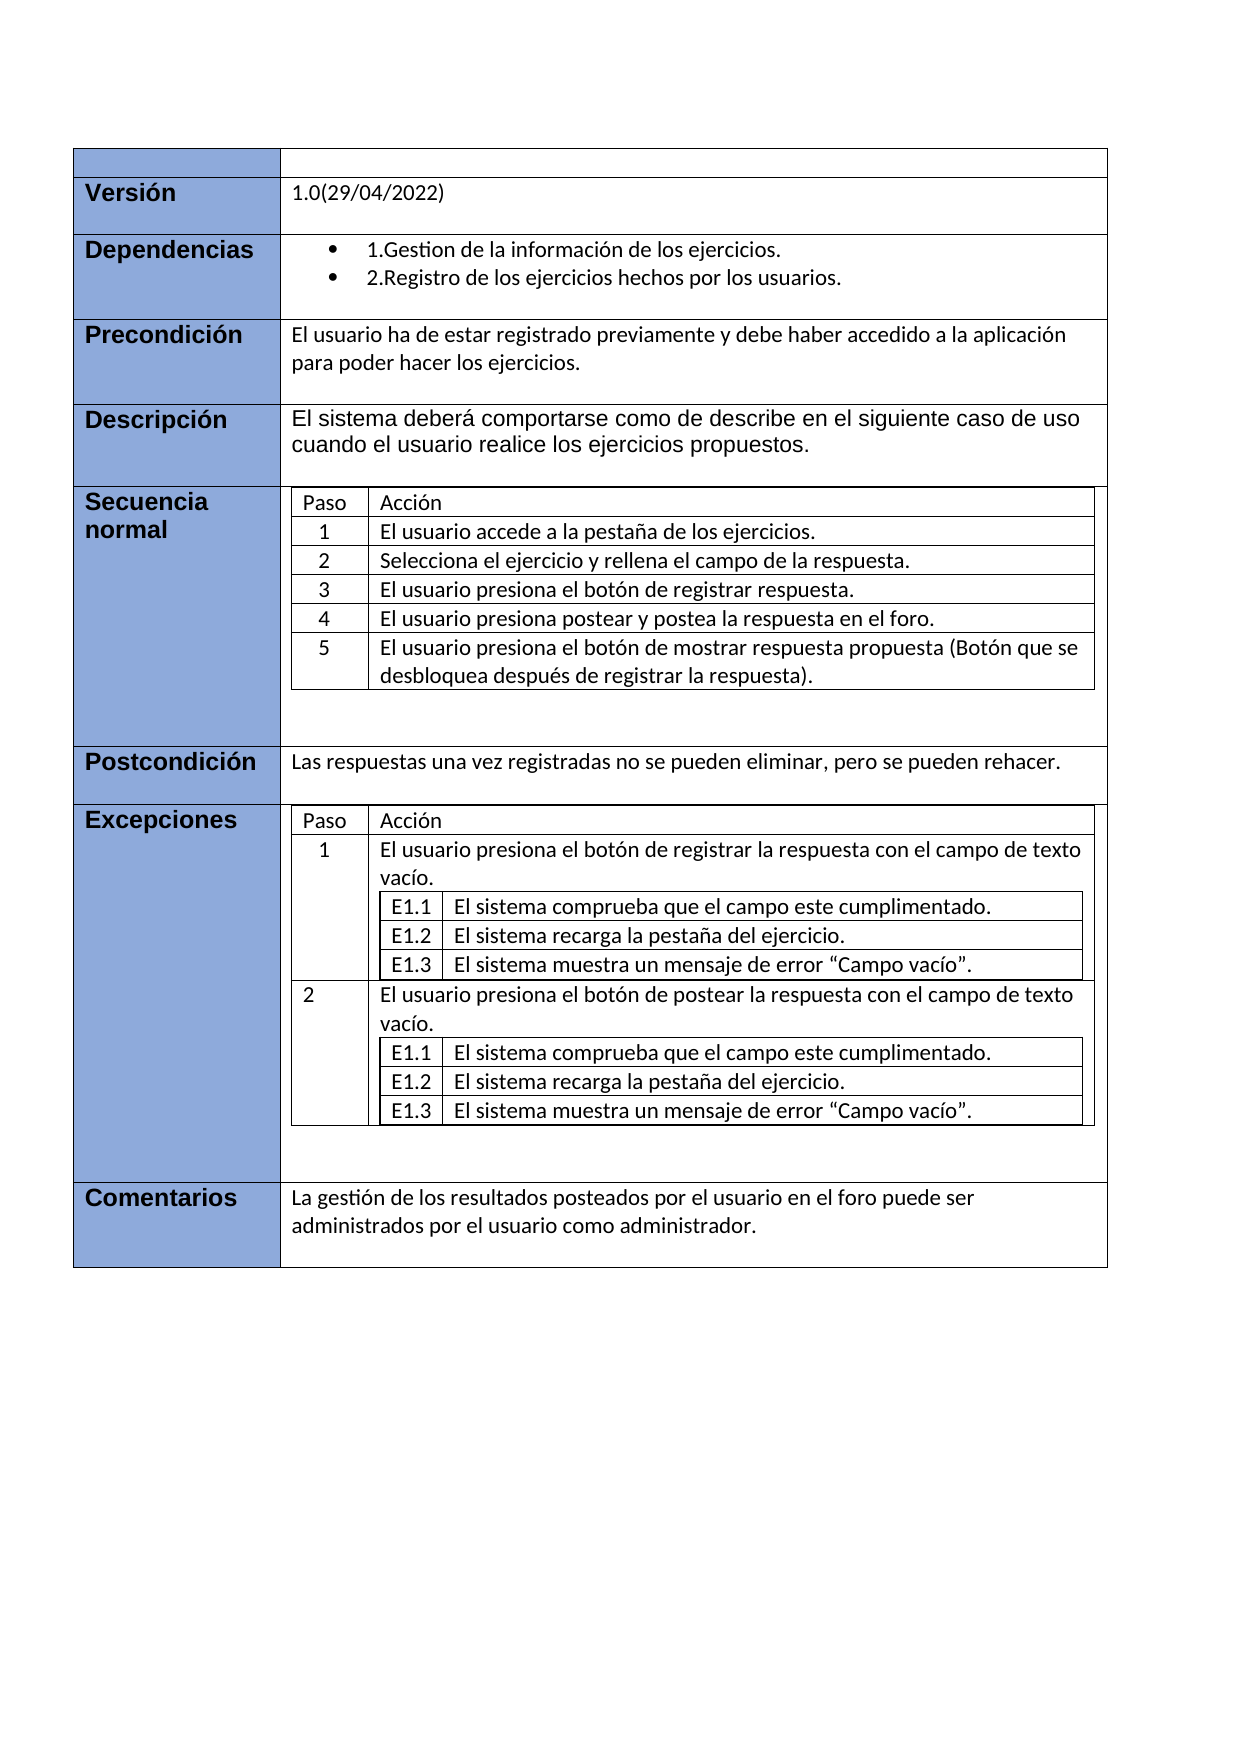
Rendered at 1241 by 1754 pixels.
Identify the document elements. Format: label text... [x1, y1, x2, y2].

table_cell El usuario presiona el botón de registrar la respuesta con el campo de texto vacío. [369, 835, 1094, 979]
table_cell Excepciones [74, 805, 280, 1182]
table_cell El usuario presiona postear y postea la respuesta en el foro. [369, 604, 1094, 632]
table_cell 4 [292, 604, 368, 632]
table_cell 2 [292, 981, 368, 1125]
table_cell El sistema recarga la pestaña del ejercicio. [443, 921, 1082, 949]
table_cell Selecciona el ejercicio y rellena el campo de la respuesta. [369, 546, 1094, 574]
table_header Acción [369, 806, 1094, 834]
table_cell La gestión de los resultados posteados por el usuario en el foro puede ser administrados por el usuario como administrador. [281, 1183, 1107, 1267]
table_cell El usuario presiona el botón de postear la respuesta con el campo de texto vacío. [369, 981, 1094, 1125]
table_header Paso [292, 806, 368, 834]
table_cell Descripción [74, 405, 280, 486]
table_cell 1.Gestion de la información de los ejercicios. 2.Registro de los ejercicios hechos por los usuarios. [281, 235, 1107, 319]
table_cell 1.0(29/04/2022) [281, 178, 1107, 234]
table_cell El usuario presiona el botón de registrar respuesta. [369, 575, 1094, 603]
table_header El sistema comprueba que el campo este cumplimentado. [443, 1038, 1082, 1066]
table_header Acción [369, 488, 1094, 516]
table_cell Comentarios [74, 1183, 280, 1267]
table_header El sistema comprueba que el campo este cumplimentado. [443, 892, 1082, 920]
table_cell Secuencia normal [74, 487, 280, 746]
table_cell El usuario ha de estar registrado previamente y debe haber accedido a la aplicación para poder hacer los ejercicios. [281, 320, 1107, 404]
table_cell 5 [292, 633, 368, 689]
table_cell Precondición [74, 320, 280, 404]
table_header E1.1 [381, 892, 442, 920]
table_cell Las respuestas una vez registradas no se pueden eliminar, pero se pueden rehacer. [281, 747, 1107, 804]
table_cell E1.2 [381, 1067, 442, 1095]
table_cell Postcondición [74, 747, 280, 804]
table_cell El usuario presiona el botón de mostrar respuesta propuesta (Botón que se desbloquea después de registrar la respuesta). [369, 633, 1094, 689]
table_cell El sistema recarga la pestaña del ejercicio. [443, 1067, 1082, 1095]
table_cell El sistema muestra un mensaje de error “Campo vacío”. [443, 1096, 1082, 1124]
table_cell [281, 487, 1107, 746]
table_cell El sistema muestra un mensaje de error “Campo vacío”. [443, 950, 1082, 978]
table_cell El sistema deberá comportarse como de describe en el siguiente caso de uso cuando el usuario realice los ejercicios propuestos. [281, 405, 1107, 486]
table_cell El usuario accede a la pestaña de los ejercicios. [369, 517, 1094, 545]
table_cell Dependencias [74, 235, 280, 319]
table_header [281, 149, 1107, 177]
table_header Paso [292, 488, 368, 516]
table_cell 3 [292, 575, 368, 603]
table_cell 1 [292, 517, 368, 545]
table_cell 2 [292, 546, 368, 574]
table_header E1.1 [381, 1038, 442, 1066]
table_cell E1.3 [381, 950, 442, 978]
table_cell 1 [292, 835, 368, 979]
table_cell Versión [74, 178, 280, 234]
table_header [74, 149, 280, 177]
table_cell E1.2 [381, 921, 442, 949]
table_cell E1.3 [381, 1096, 442, 1124]
table_cell [281, 805, 1107, 1182]
